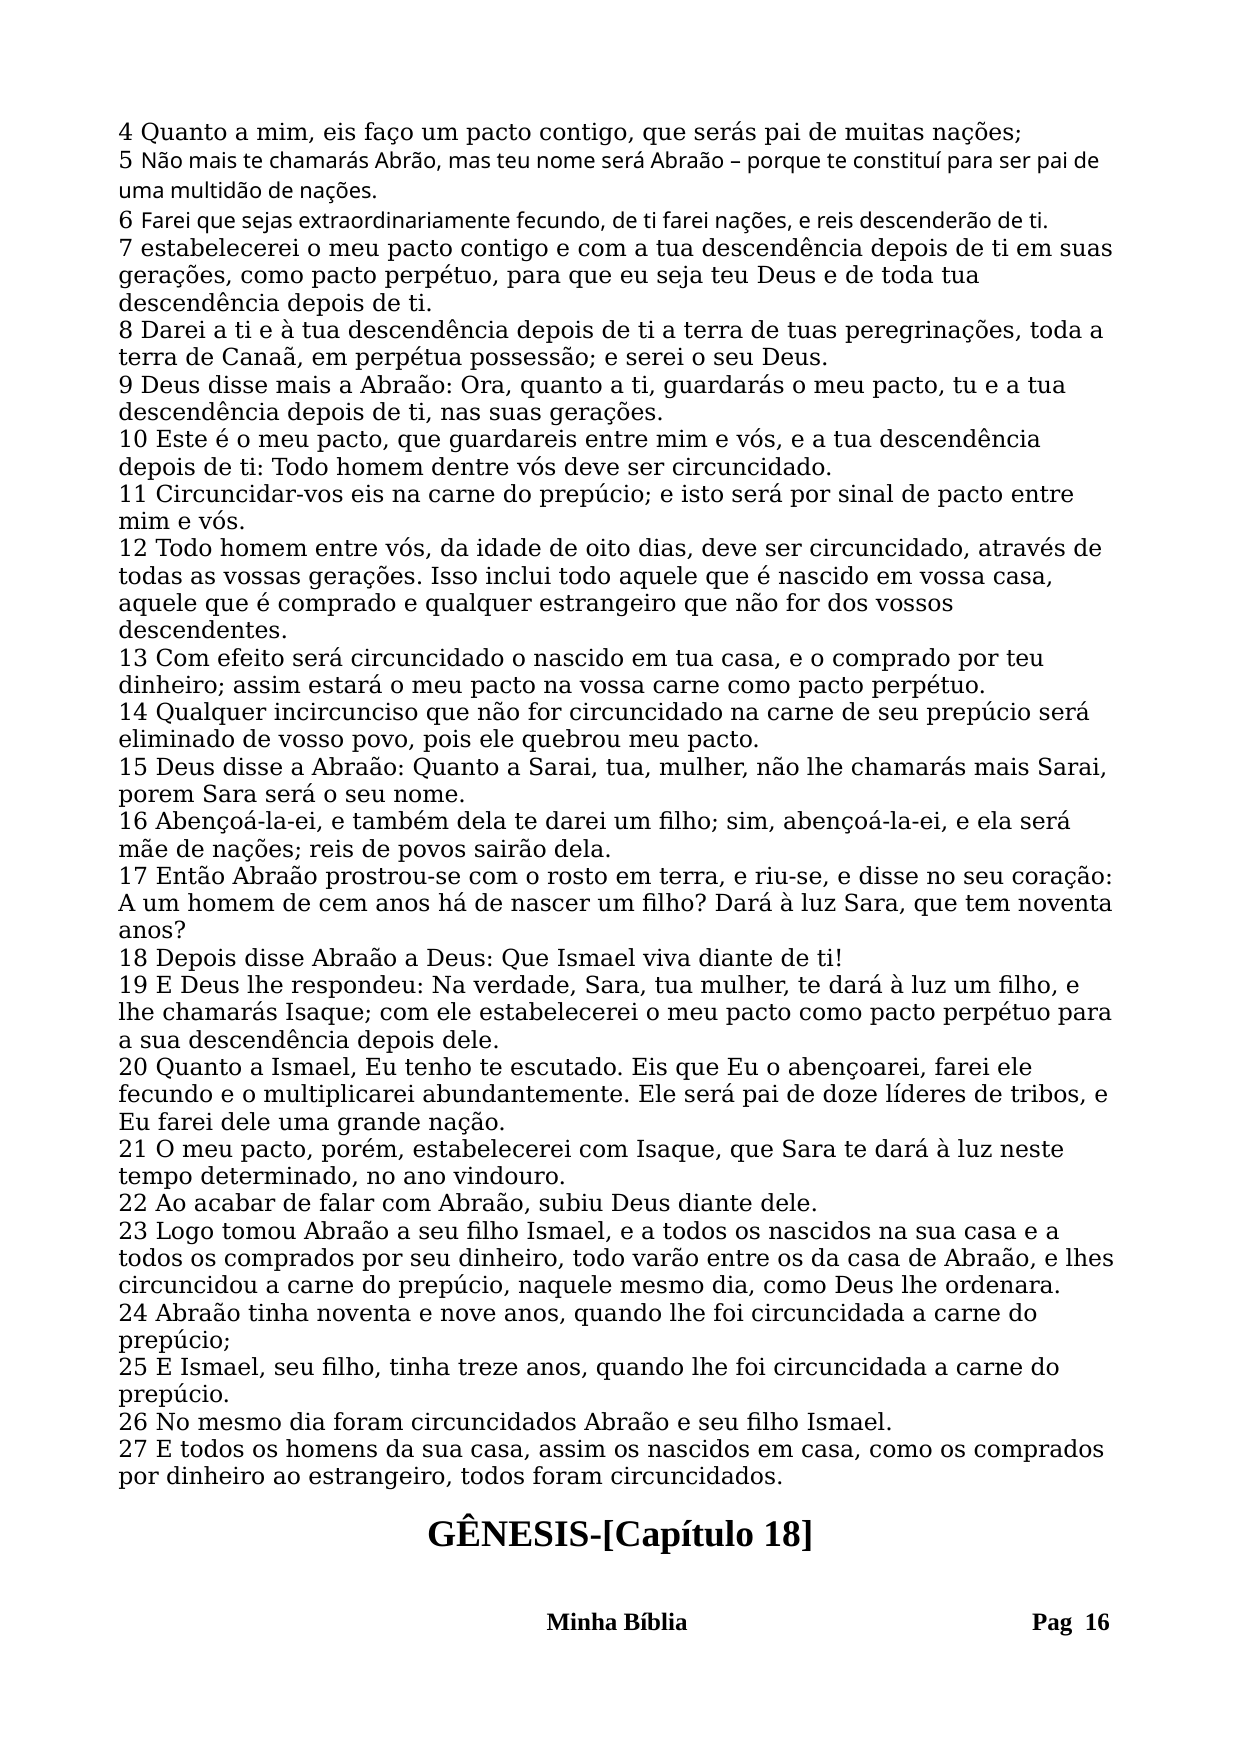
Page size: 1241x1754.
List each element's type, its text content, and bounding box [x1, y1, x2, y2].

text 6 Farei que sejas extraordinariamente fecundo, de ti farei nações, e reis descenderão de ti. [118, 205, 1122, 235]
text 7 estabelecerei o meu pacto contigo e com a tua descendência depois de ti em suas gerações, como pacto perpétuo, para que eu seja teu Deus e de toda tua descendência depois de ti. [118, 235, 1122, 317]
text 19 E Deus lhe respondeu: Na verdade, Sara, tua mulher, te dará à luz um filho, e lhe chamarás Isaque; com ele estabelecerei o meu pacto como pacto perpétuo para a sua descendência depois dele. [118, 972, 1122, 1053]
text 24 Abraão tinha noventa e nove anos, quando lhe foi circuncidada a carne do prepúcio; [118, 1299, 1122, 1354]
text 26 No mesmo dia foram circuncidados Abraão e seu filho Ismael. [118, 1408, 1122, 1436]
text 12 Todo homem entre vós, da idade de oito dias, deve ser circuncidado, através de todas as vossas gerações. Isso inclui todo aquele que é nascido em vossa casa, aquele que é comprado e qualquer estrangeiro que não for dos vossos descendentes. [118, 535, 1122, 644]
subtitle GÊNESIS-[Capítulo 18] [118, 1511, 1122, 1554]
text 10 Este é o meu pacto, que guardareis entre mim e vós, e a tua descendência depois de ti: Todo homem dentre vós deve ser circuncidado. [118, 426, 1122, 480]
text 4 Quanto a mim, eis faço um pacto contigo, que serás pai de muitas nações; [118, 118, 1122, 145]
text 21 O meu pacto, porém, estabelecerei com Isaque, que Sara te dará à luz neste tempo determinado, no ano vindouro. [118, 1135, 1122, 1190]
text 22 Ao acabar de falar com Abraão, subiu Deus diante dele. [118, 1190, 1122, 1217]
text 23 Logo tomou Abraão a seu filho Ismael, e a todos os nascidos na sua casa e a todos os comprados por seu dinheiro, todo varão entre os da casa de Abraão, e lhes circuncidou a carne do prepúcio, naquele mesmo dia, como Deus lhe ordenara. [118, 1217, 1122, 1299]
text 18 Depois disse Abraão a Deus: Que Ismael viva diante de ti! [118, 944, 1122, 972]
text 13 Com efeito será circuncidado o nascido em tua casa, e o comprado por teu dinheiro; assim estará o meu pacto na vossa carne como pacto perpétuo. [118, 644, 1122, 699]
text 11 Circuncidar-vos eis na carne do prepúcio; e isto será por sinal de pacto entre mim e vós. [118, 480, 1122, 535]
text 17 Então Abraão prostrou-se com o rosto em terra, e riu-se, e disse no seu coração: A um homem de cem anos há de nascer um filho? Dará à luz Sara, que tem noventa anos? [118, 862, 1122, 944]
text 9 Deus disse mais a Abraão: Ora, quanto a ti, guardarás o meu pacto, tu e a tua descendência depois de ti, nas suas gerações. [118, 371, 1122, 426]
text 16 Abençoá-la-ei, e também dela te darei um filho; sim, abençoá-la-ei, e ela será mãe de nações; reis de povos sairão dela. [118, 808, 1122, 862]
text 20 Quanto a Ismael, Eu tenho te escutado. Eis que Eu o abençoarei, farei ele fecundo e o multiplicarei abundantemente. Ele será pai de doze líderes de tribos, e Eu farei dele uma grande nação. [118, 1053, 1122, 1135]
text 8 Darei a ti e à tua descendência depois de ti a terra de tuas peregrinações, toda a terra de Canaã, em perpétua possessão; e serei o seu Deus. [118, 317, 1122, 371]
text 25 E Ismael, seu filho, tinha treze anos, quando lhe foi circuncidada a carne do prepúcio. [118, 1354, 1122, 1408]
text 15 Deus disse a Abraão: Quanto a Sarai, tua, mulher, não lhe chamarás mais Sarai, porem Sara será o seu nome. [118, 753, 1122, 808]
text 14 Qualquer incircunciso que não for circuncidado na carne de seu prepúcio será eliminado de vosso povo, pois ele quebrou meu pacto. [118, 699, 1122, 753]
text 27 E todos os homens da sua casa, assim os nascidos em casa, como os comprados por dinheiro ao estrangeiro, todos foram circuncidados. [118, 1436, 1122, 1490]
text 5 Não mais te chamarás Abrão, mas teu nome será Abraão – porque te constituí para ser pai de uma multidão de nações. [118, 145, 1122, 205]
